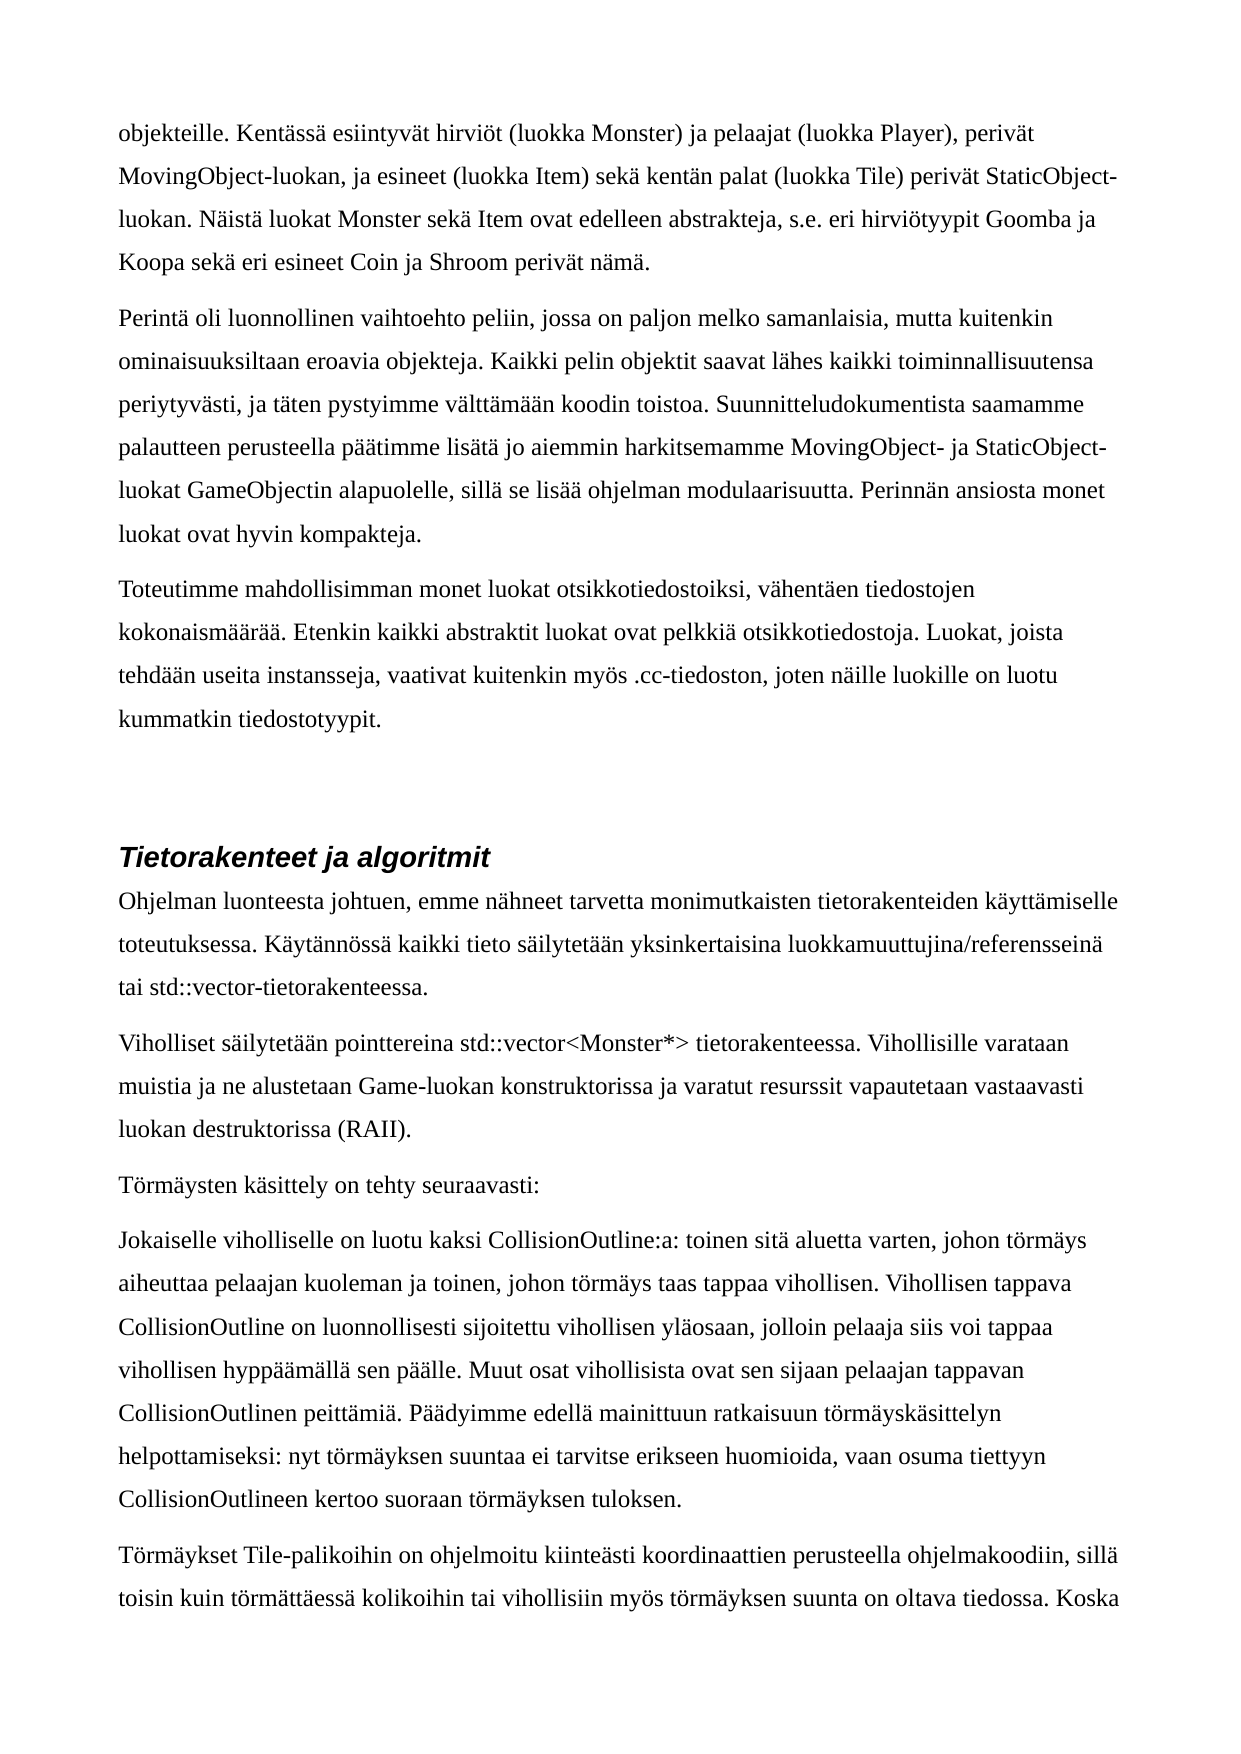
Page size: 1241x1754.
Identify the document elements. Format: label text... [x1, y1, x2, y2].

text objekteille. Kentässä esiintyvät hirviöt (luokka Monster) ja pelaajat (luokka Player), perivät MovingObject-luokan, ja esineet (luokka Item) sekä kentän palat (luokka Tile) perivät StaticObject-luokan. Näistä luokat Monster sekä Item ovat edelleen abstrakteja, s.e. eri hirviötyypit Goomba ja Koopa sekä eri esineet Coin ja Shroom perivät nämä. [118, 118, 1122, 276]
text Viholliset säilytetään pointtereina std::vector<Monster*> tietorakenteessa. Vihollisille varataan muistia ja ne alustetaan Game-luokan konstruktorissa ja varatut resurssit vapautetaan vastaavasti luokan destruktorissa (RAII). [118, 1028, 1122, 1143]
text Jokaiselle viholliselle on luotu kaksi CollisionOutline:a: toinen sitä aluetta varten, johon törmäys aiheuttaa pelaajan kuoleman ja toinen, johon törmäys taas tappaa vihollisen. Vihollisen tappava CollisionOutline on luonnollisesti sijoitettu vihollisen yläosaan, jolloin pelaaja siis voi tappaa vihollisen hyppäämällä sen päälle. Muut osat vihollisista ovat sen sijaan pelaajan tappavan CollisionOutlinen peittämiä. Päädyimme edellä mainittuun ratkaisuun törmäyskäsittelyn helpottamiseksi: nyt törmäyksen suuntaa ei tarvitse erikseen huomioida, vaan osuma tiettyyn CollisionOutlineen kertoo suoraan törmäyksen tuloksen. [118, 1225, 1122, 1513]
text Perintä oli luonnollinen vaihtoehto peliin, jossa on paljon melko samanlaisia, mutta kuitenkin ominaisuuksiltaan eroavia objekteja. Kaikki pelin objektit saavat lähes kaikki toiminnallisuutensa periytyvästi, ja täten pystyimme välttämään koodin toistoa. Suunnitteludokumentista saamamme palautteen perusteella päätimme lisätä jo aiemmin harkitsemamme MovingObject- ja StaticObject-luokat GameObjectin alapuolelle, sillä se lisää ohjelman modulaarisuutta. Perinnän ansiosta monet luokat ovat hyvin kompakteja. [118, 303, 1122, 547]
text Ohjelman luonteesta johtuen, emme nähneet tarvetta monimutkaisten tietorakenteiden käyttämiselle toteutuksessa. Käytännössä kaikki tieto säilytetään yksinkertaisina luokkamuuttujina/referensseinä tai std::vector-tietorakenteessa. [118, 886, 1122, 1001]
text Törmäysten käsittely on tehty seuraavasti: [118, 1170, 1122, 1198]
text Toteutimme mahdollisimman monet luokat otsikkotiedostoiksi, vähentäen tiedostojen kokonaismäärää. Etenkin kaikki abstraktit luokat ovat pelkkiä otsikkotiedostoja. Luokat, joista tehdään useita instansseja, vaativat kuitenkin myös .cc-tiedoston, joten näille luokille on luotu kummatkin tiedostotyypit. [118, 574, 1122, 732]
subtitle Tietorakenteet ja algoritmit [118, 840, 1122, 873]
text Törmäykset Tile-palikoihin on ohjelmoitu kiinteästi koordinaattien perusteella ohjelmakoodiin, sillä toisin kuin törmättäessä kolikoihin tai vihollisiin myös törmäyksen suunta on oltava tiedossa. Koska [118, 1540, 1122, 1612]
